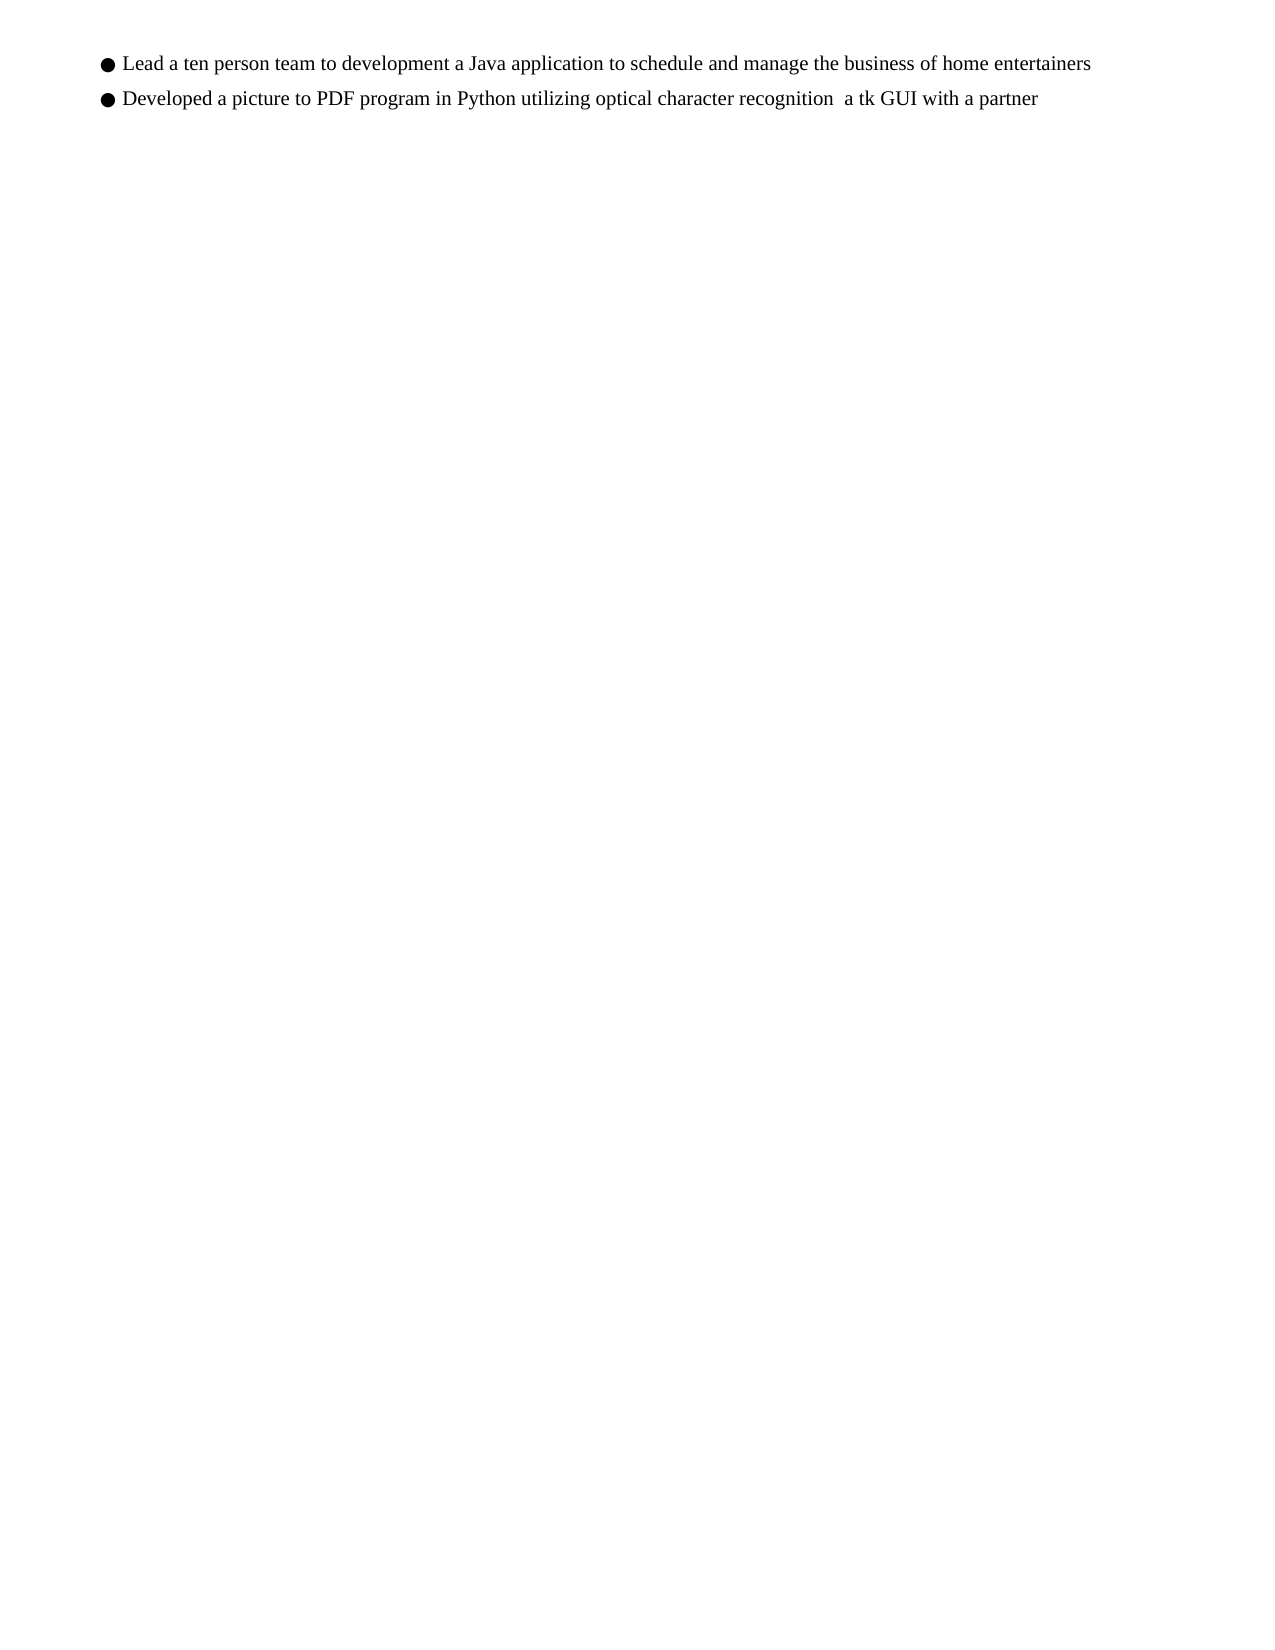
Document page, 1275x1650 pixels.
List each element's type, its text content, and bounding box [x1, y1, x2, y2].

table_cell [71, 116, 1199, 152]
table_cell Developed a picture to PDF program in Python utilizing optical character recognition a tk GUI with a partner [71, 81, 1199, 116]
table_cell Lead a ten person team to development a Java application to schedule and manage the business of home entertainers [71, 45, 1199, 81]
